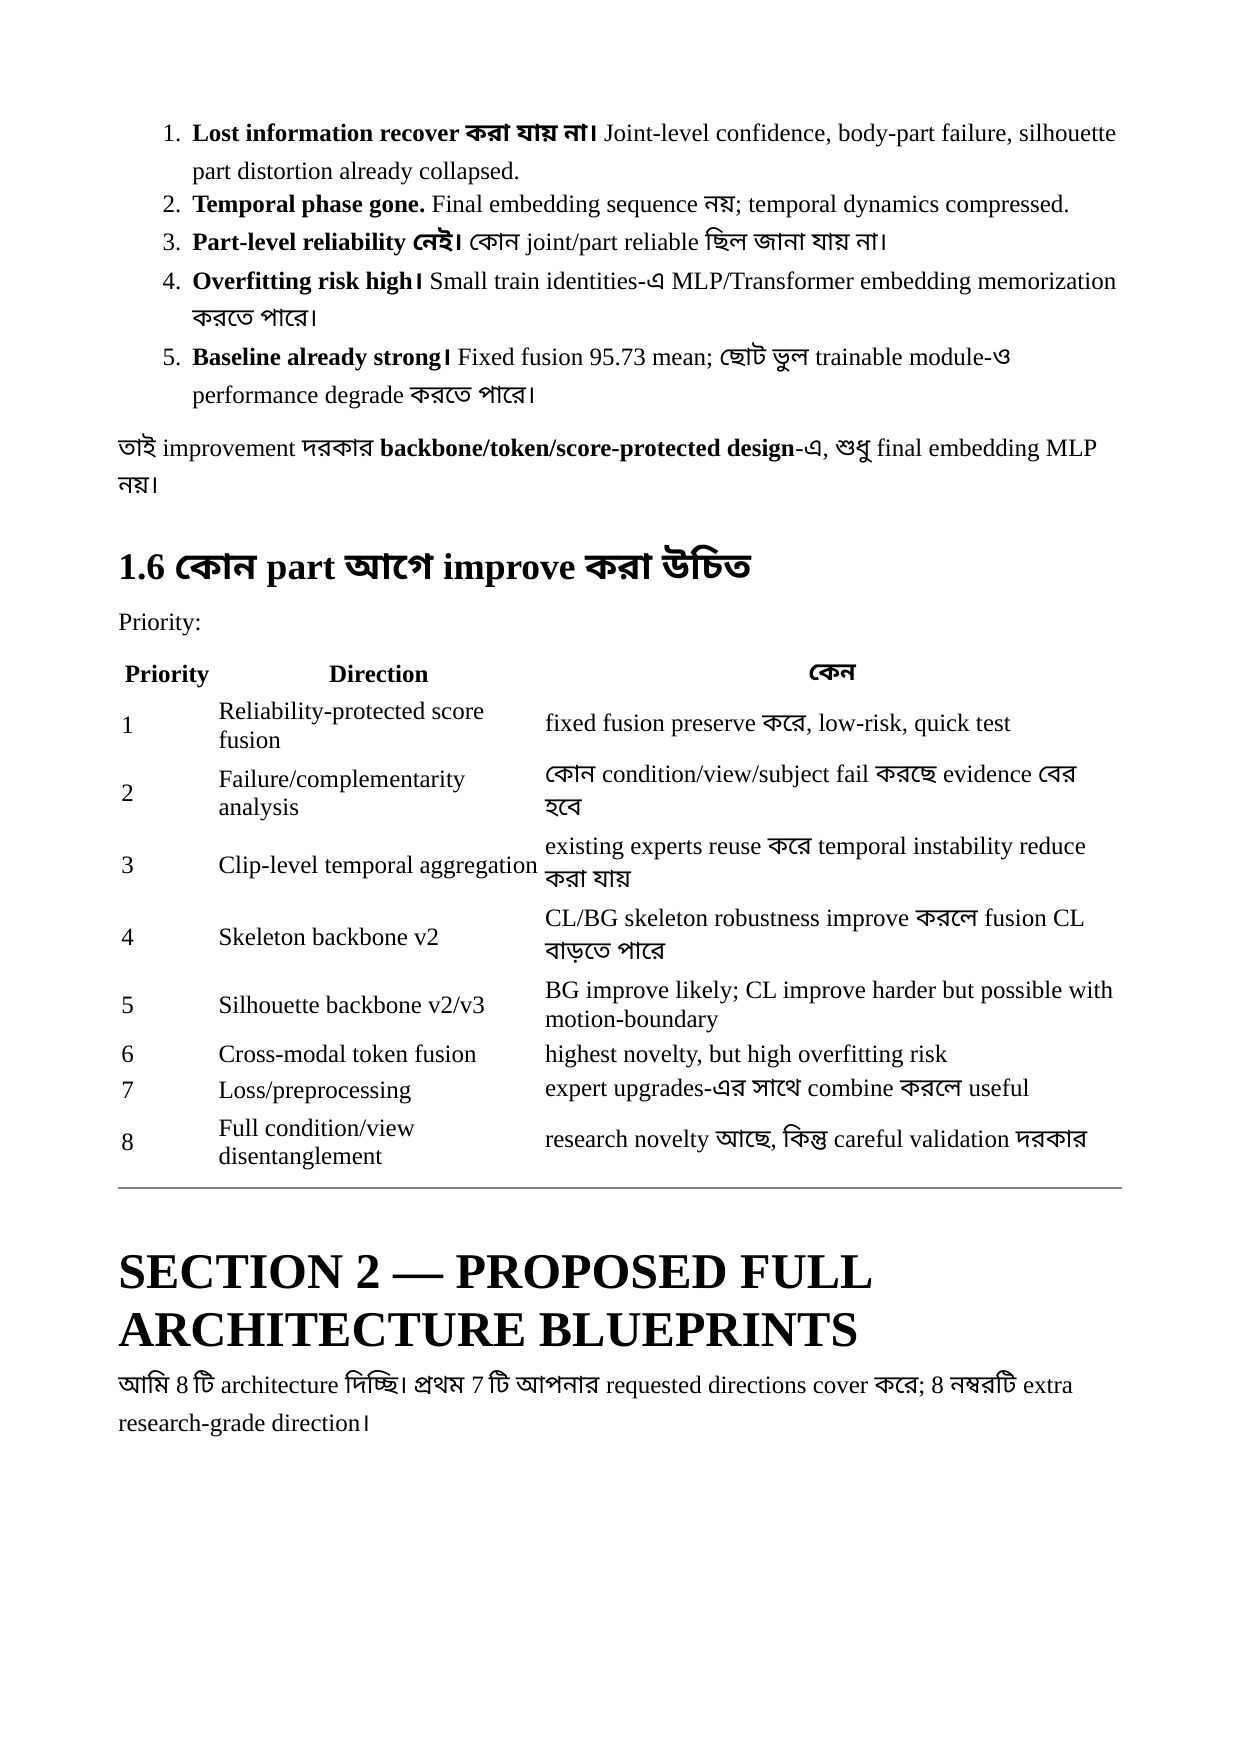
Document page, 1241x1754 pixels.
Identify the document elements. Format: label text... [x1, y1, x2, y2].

table_cell Loss/preprocessing [215, 1070, 542, 1110]
table_cell Skeleton backbone v2 [215, 900, 542, 972]
table_cell 6 [118, 1036, 215, 1070]
table_cell CL/BG skeleton robustness improve করলে fusion CL বাড়তে পারে [542, 900, 1122, 972]
table_header Direction [215, 655, 542, 693]
table_cell 4 [118, 900, 215, 972]
table_cell 5 [118, 973, 215, 1036]
text Priority: [118, 607, 1122, 636]
table_header Priority [118, 655, 215, 693]
table_cell Clip-level temporal aggregation [215, 829, 542, 900]
table_cell 3 [118, 829, 215, 900]
subtitle 1.6 কোন part আগে improve করা উচিত [118, 544, 1122, 594]
list Temporal phase gone. Final embedding sequence নয়; temporal dynamics compressed. [162, 189, 1122, 222]
table_cell fixed fusion preserve করে, low-risk, quick test [542, 693, 1122, 756]
table_cell research novelty আছে, কিন্তু careful validation দরকার [542, 1110, 1122, 1173]
table_cell Full condition/view disentanglement [215, 1110, 542, 1173]
table_cell 1 [118, 693, 215, 756]
table_cell কোন condition/view/subject fail করছে evidence বের হবে [542, 756, 1122, 828]
table_cell BG improve likely; CL improve harder but possible with motion-boundary [542, 973, 1122, 1036]
table_cell expert upgrades-এর সাথে combine করলে useful [542, 1070, 1122, 1110]
table_cell existing experts reuse করে temporal instability reduce করা যায় [542, 829, 1122, 900]
table_cell Cross-modal token fusion [215, 1036, 542, 1070]
subtitle SECTION 2 — PROPOSED FULL ARCHITECTURE BLUEPRINTS [118, 1242, 1122, 1357]
text তাই improvement দরকার backbone/token/score-protected design-এ, শুধু final embedding MLP নয়। [118, 433, 1122, 504]
table_header কেন [542, 655, 1122, 693]
table_cell 8 [118, 1110, 215, 1173]
table_cell Failure/complementarity analysis [215, 756, 542, 828]
table_cell highest novelty, but high overfitting risk [542, 1036, 1122, 1070]
table_cell Silhouette backbone v2/v3 [215, 973, 542, 1036]
table_cell 2 [118, 756, 215, 828]
list Part-level reliability নেই। কোন joint/part reliable ছিল জানা যায় না। [162, 227, 1122, 261]
table_cell 7 [118, 1070, 215, 1110]
list Lost information recover করা যায় না। Joint-level confidence, body-part failure, silhouette part distortion already collapsed. [162, 118, 1122, 185]
list Overfitting risk high। Small train identities-এ MLP/Transformer embedding memorization করতে পারে। [162, 266, 1122, 337]
list Baseline already strong। Fixed fusion 95.73 mean; ছোট ভুল trainable module-ও performance degrade করতে পারে। [162, 342, 1122, 414]
table_cell Reliability-protected score fusion [215, 693, 542, 756]
text আমি 8টি architecture দিচ্ছি। প্রথম 7টি আপনার requested directions cover করে; 8 নম্বরটি extra research-grade direction। [118, 1370, 1122, 1442]
